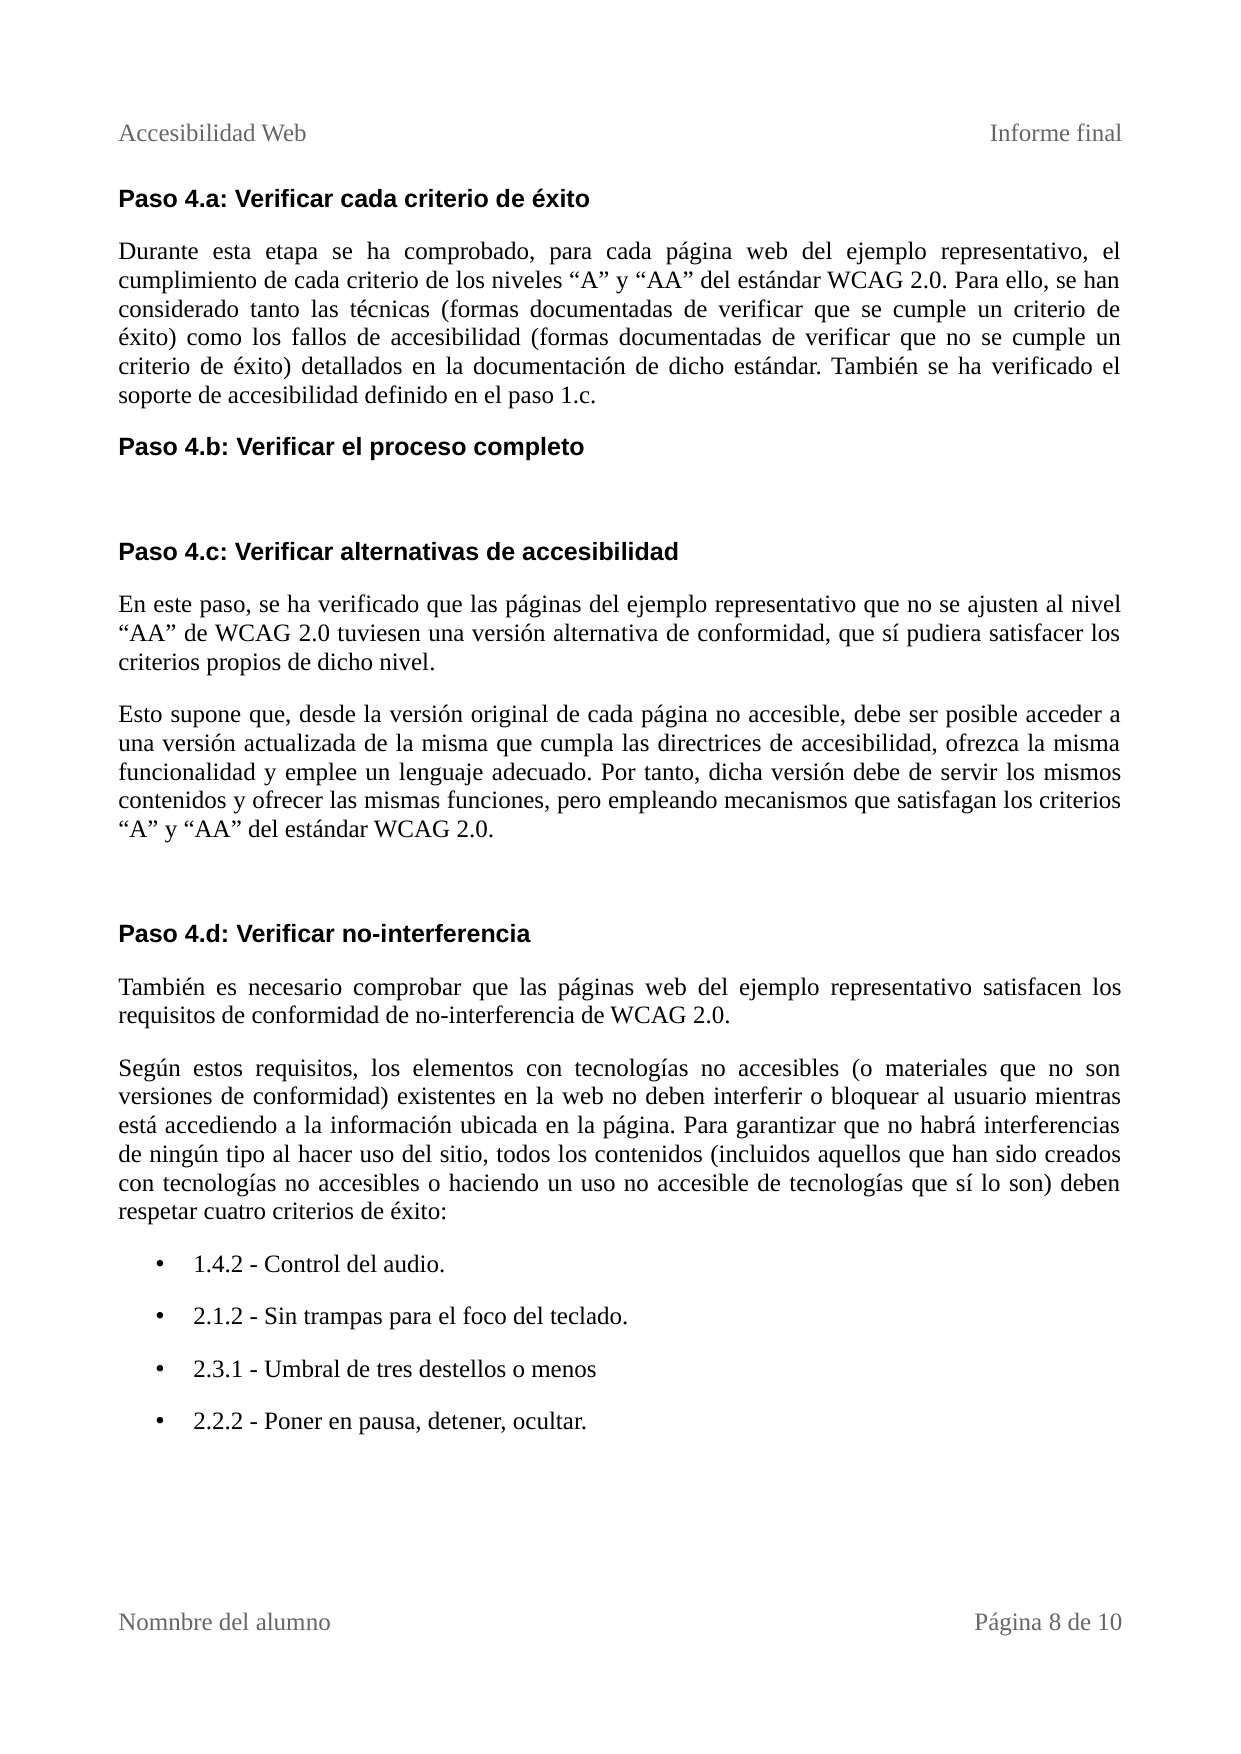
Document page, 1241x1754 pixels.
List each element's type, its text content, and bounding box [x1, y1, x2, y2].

text Según estos requisitos, los elementos con tecnologías no accesibles (o materiales que no son versiones de conformidad) existentes en la web no deben interferir o bloquear al usuario mientras está accediendo a la información ubicada en la página. Para garantizar que no habrá interferencias de ningún tipo al hacer uso del sitio, todos los contenidos (incluidos aquellos que han sido creados con tecnologías no accesibles o haciendo un uso no accesible de tecnologías que sí lo son) deben respetar cuatro criterios de éxito: [118, 1053, 1122, 1225]
text Durante esta etapa se ha comprobado, para cada página web del ejemplo representativo, el cumplimiento de cada criterio de los niveles “A” y “AA” del estándar WCAG 2.0. Para ello, se han considerado tanto las técnicas (formas documentadas de verificar que se cumple un criterio de éxito) como los fallos de accesibilidad (formas documentadas de verificar que no se cumple un criterio de éxito) detallados en la documentación de dicho estándar. También se ha verificado el soporte de accesibilidad definido en el paso 1.c. [118, 236, 1122, 409]
list 2.2.2 - Poner en pausa, detener, ocultar. [156, 1406, 1122, 1435]
text Esto supone que, desde la versión original de cada página no accesible, debe ser posible acceder a una versión actualizada de la misma que cumpla las directrices de accesibilidad, ofrezca la misma funcionalidad y emplee un lenguaje adecuado. Por tanto, dicha versión debe de servir los mismos contenidos y ofrecer las mismas funciones, pero empleando mecanismos que satisfagan los criterios “A” y “AA” del estándar WCAG 2.0. [118, 699, 1122, 843]
subtitle Paso 4.d: Verificar no-interferencia [118, 919, 1122, 948]
subtitle Paso 4.a: Verificar cada criterio de éxito [118, 184, 1122, 212]
subtitle Paso 4.b: Verificar el proceso completo [118, 432, 1122, 461]
list 2.3.1 - Umbral de tres destellos o menos [156, 1354, 1122, 1382]
list 1.4.2 - Control del audio. [156, 1249, 1122, 1278]
text En este paso, se ha verificado que las páginas del ejemplo representativo que no se ajusten al nivel “AA” de WCAG 2.0 tuviesen una versión alternativa de conformidad, que sí pudiera satisfacer los criterios propios de dicho nivel. [118, 589, 1122, 676]
list 2.1.2 - Sin trampas para el foco del teclado. [156, 1301, 1122, 1330]
text También es necesario comprobar que las páginas web del ejemplo representativo satisfacen los requisitos de conformidad de no-interferencia de WCAG 2.0. [118, 972, 1122, 1029]
subtitle Paso 4.c: Verificar alternativas de accesibilidad [118, 537, 1122, 566]
